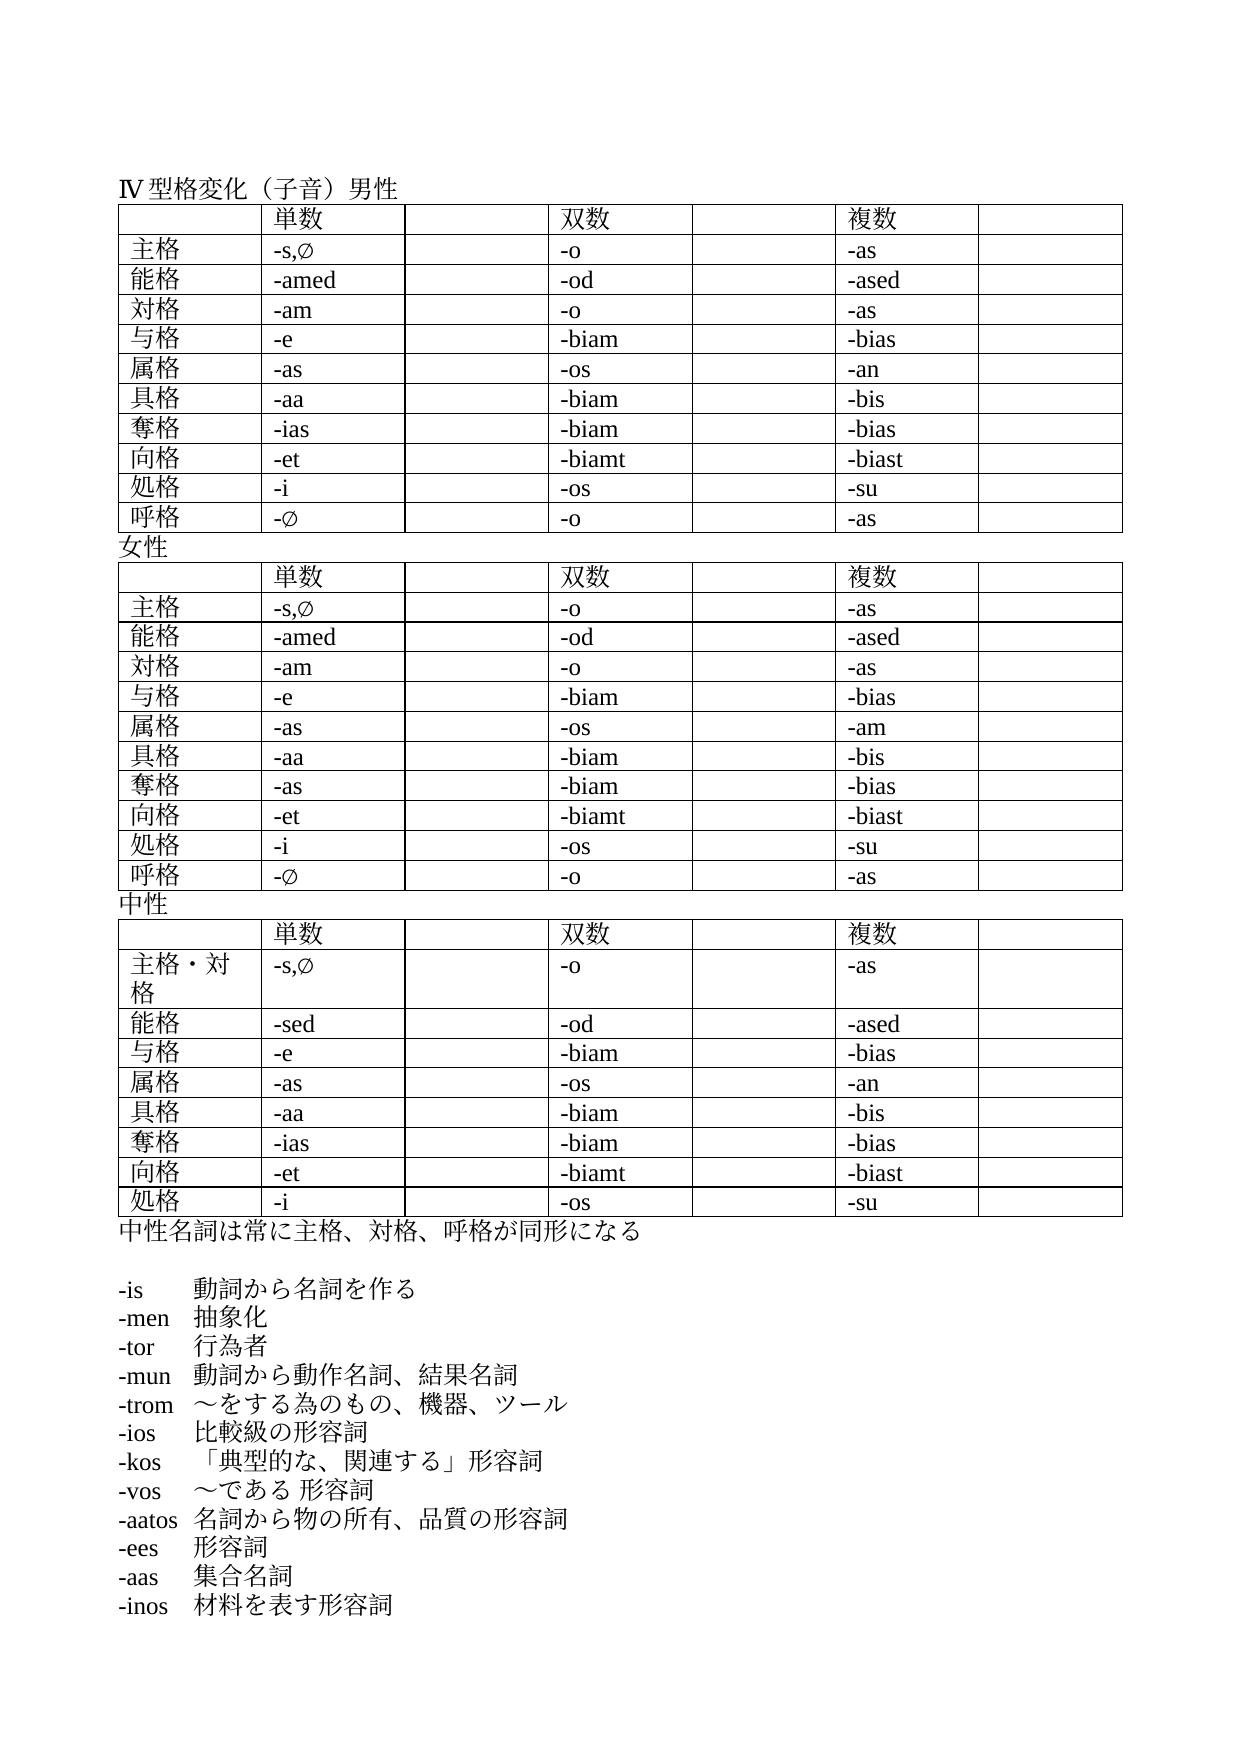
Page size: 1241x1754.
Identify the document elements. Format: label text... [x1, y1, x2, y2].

table_cell -aa [262, 384, 404, 413]
table_cell [406, 1009, 548, 1037]
table_cell [406, 354, 548, 383]
table_cell [979, 1039, 1122, 1067]
table_cell [693, 861, 835, 889]
text -vos ～である 形容詞 [118, 1476, 1122, 1505]
table_header [693, 563, 835, 592]
table_cell [693, 503, 835, 532]
table_cell -o [549, 295, 692, 323]
table_cell [693, 444, 835, 472]
table_cell [979, 771, 1122, 800]
table_cell 奪格 [119, 414, 261, 443]
table_cell [693, 801, 835, 830]
table_cell -o [549, 235, 692, 264]
table_cell 対格 [119, 295, 261, 323]
table_cell 呼格 [119, 503, 261, 532]
table_cell -o [549, 652, 692, 681]
table_cell -ased [836, 265, 978, 294]
table_cell -sed [262, 1009, 404, 1037]
table_cell [406, 801, 548, 830]
table_cell [693, 623, 835, 651]
text -ios 比較級の形容詞 [118, 1418, 1122, 1447]
table_cell [693, 1188, 835, 1216]
table_cell [979, 1068, 1122, 1097]
table_cell -os [549, 1068, 692, 1097]
text -is 動詞から名詞を作る [118, 1275, 1122, 1303]
table_cell [979, 474, 1122, 502]
table_cell [406, 861, 548, 889]
text -inos 材料を表す形容詞 [118, 1591, 1122, 1620]
table_cell -bis [836, 384, 978, 413]
table_cell 向格 [119, 801, 261, 830]
table_cell 与格 [119, 1039, 261, 1067]
table_cell [979, 1188, 1122, 1216]
table_cell 与格 [119, 325, 261, 353]
table_cell -od [549, 265, 692, 294]
table_cell -as [836, 503, 978, 532]
table_cell -et [262, 444, 404, 472]
table_cell 能格 [119, 1009, 261, 1037]
table_cell 主格 [119, 235, 261, 264]
table_cell -as [836, 295, 978, 323]
text -aatos 名詞から物の所有、品質の形容詞 [118, 1505, 1122, 1533]
table_cell -bias [836, 682, 978, 711]
table_cell [693, 950, 835, 1008]
table_cell -as [262, 354, 404, 383]
table_cell -biast [836, 801, 978, 830]
table_cell -as [262, 1068, 404, 1097]
table_cell -aa [262, 742, 404, 770]
table_cell -amed [262, 623, 404, 651]
table_cell -et [262, 1158, 404, 1186]
table_cell [693, 682, 835, 711]
table_cell [693, 831, 835, 860]
table_cell [406, 295, 548, 323]
table_header 双数 [549, 920, 692, 949]
table_cell [693, 325, 835, 353]
table_cell -am [262, 295, 404, 323]
table_cell -et [262, 801, 404, 830]
table_cell [979, 384, 1122, 413]
table_cell [979, 831, 1122, 860]
table_cell [406, 1098, 548, 1127]
text -mun 動詞から動作名詞、結果名詞 [118, 1361, 1122, 1390]
table_cell -ias [262, 1128, 404, 1157]
table_cell -biam [549, 325, 692, 353]
table_cell [693, 1158, 835, 1186]
table_header [406, 205, 548, 234]
table_cell -od [549, 1009, 692, 1037]
table_cell -as [836, 593, 978, 621]
table_cell [406, 950, 548, 1008]
table_cell -i [262, 831, 404, 860]
table_cell -s,∅ [262, 235, 404, 264]
table_cell -biam [549, 1039, 692, 1067]
text -aas 集合名詞 [118, 1562, 1122, 1591]
table_cell [693, 771, 835, 800]
table_cell [406, 384, 548, 413]
text 中性 [118, 891, 1122, 919]
table_cell [979, 652, 1122, 681]
table_header [119, 563, 261, 592]
table_cell [406, 474, 548, 502]
table_cell -aa [262, 1098, 404, 1127]
table_cell [979, 354, 1122, 383]
text -trom ～をする為のもの、機器、ツール [118, 1390, 1122, 1418]
table_header [406, 563, 548, 592]
table_cell -biam [549, 771, 692, 800]
table_cell [979, 1158, 1122, 1186]
table_cell -su [836, 1188, 978, 1216]
table_header 双数 [549, 205, 692, 234]
table_cell [693, 1098, 835, 1127]
table_cell [406, 593, 548, 621]
table_cell [693, 384, 835, 413]
table_cell [693, 742, 835, 770]
table_header [119, 205, 261, 234]
table_header [693, 920, 835, 949]
table_cell -∅ [262, 503, 404, 532]
table_cell [406, 623, 548, 651]
table_header [693, 205, 835, 234]
table_cell -as [836, 235, 978, 264]
table_cell [979, 444, 1122, 472]
table_cell -os [549, 474, 692, 502]
text Ⅳ型格変化（子音）男性 [118, 176, 1122, 204]
table_cell -amed [262, 265, 404, 294]
table_cell [979, 623, 1122, 651]
table_cell [406, 265, 548, 294]
table_cell [979, 1128, 1122, 1157]
table_cell [406, 503, 548, 532]
table_cell -e [262, 1039, 404, 1067]
table_cell -bis [836, 1098, 978, 1127]
table_cell 向格 [119, 1158, 261, 1186]
table_cell [406, 771, 548, 800]
table_cell -as [262, 712, 404, 741]
table_cell [693, 1128, 835, 1157]
table_cell [406, 1039, 548, 1067]
table_cell [693, 414, 835, 443]
table_cell -as [836, 950, 978, 1008]
table_cell [693, 354, 835, 383]
table_cell -ias [262, 414, 404, 443]
table_cell 具格 [119, 742, 261, 770]
table_header 単数 [262, 205, 404, 234]
table_cell -bias [836, 771, 978, 800]
table_cell [693, 712, 835, 741]
table_cell 具格 [119, 384, 261, 413]
table_cell -biamt [549, 1158, 692, 1186]
table_cell -biam [549, 414, 692, 443]
table_cell -od [549, 623, 692, 651]
table_header [979, 920, 1122, 949]
table_cell -su [836, 831, 978, 860]
table_header [406, 920, 548, 949]
table_cell [693, 593, 835, 621]
table_cell [979, 235, 1122, 264]
table_cell [693, 652, 835, 681]
table_cell [406, 712, 548, 741]
table_cell -biam [549, 1128, 692, 1157]
table_cell 呼格 [119, 861, 261, 889]
table_cell [693, 1068, 835, 1097]
table_header [979, 563, 1122, 592]
table_cell [406, 1188, 548, 1216]
table_cell [406, 444, 548, 472]
table_cell [979, 1009, 1122, 1037]
table_cell 主格 [119, 593, 261, 621]
table_cell -o [549, 950, 692, 1008]
table_cell -i [262, 474, 404, 502]
table_cell [693, 265, 835, 294]
table_cell -s,∅ [262, 593, 404, 621]
table_cell [406, 742, 548, 770]
table_header 単数 [262, 920, 404, 949]
table_header [979, 205, 1122, 234]
table_cell 対格 [119, 652, 261, 681]
table_cell -am [262, 652, 404, 681]
table_cell [979, 742, 1122, 770]
table_header 双数 [549, 563, 692, 592]
table_cell -biam [549, 1098, 692, 1127]
table_header 複数 [836, 563, 978, 592]
table_cell -i [262, 1188, 404, 1216]
table_cell -as [836, 861, 978, 889]
table_cell [693, 295, 835, 323]
table_cell -as [836, 652, 978, 681]
table_cell [406, 1128, 548, 1157]
table_cell -s,∅ [262, 950, 404, 1008]
table_cell [979, 712, 1122, 741]
table_cell 奪格 [119, 771, 261, 800]
table_cell -biam [549, 682, 692, 711]
table_cell [406, 652, 548, 681]
table_cell [406, 235, 548, 264]
table_cell [979, 682, 1122, 711]
table_cell [406, 682, 548, 711]
table_cell -e [262, 325, 404, 353]
table_header 単数 [262, 563, 404, 592]
table_cell 能格 [119, 623, 261, 651]
table_cell -biamt [549, 444, 692, 472]
table_cell -am [836, 712, 978, 741]
table_cell -su [836, 474, 978, 502]
table_cell 具格 [119, 1098, 261, 1127]
table_cell -e [262, 682, 404, 711]
table_cell 奪格 [119, 1128, 261, 1157]
table_cell -bias [836, 1039, 978, 1067]
table_cell [979, 950, 1122, 1008]
table_cell -biam [549, 384, 692, 413]
text -tor 行為者 [118, 1332, 1122, 1361]
text 中性名詞は常に主格、対格、呼格が同形になる [118, 1217, 1122, 1246]
table_cell 与格 [119, 682, 261, 711]
table_cell -o [549, 593, 692, 621]
table_cell [979, 265, 1122, 294]
table_cell [406, 325, 548, 353]
table_cell -biamt [549, 801, 692, 830]
table_cell [979, 295, 1122, 323]
table_cell -an [836, 1068, 978, 1097]
table_cell -os [549, 831, 692, 860]
table_cell -bias [836, 1128, 978, 1157]
table_cell [406, 831, 548, 860]
table_cell [979, 593, 1122, 621]
table_cell [693, 1009, 835, 1037]
table_header 複数 [836, 205, 978, 234]
table_cell 向格 [119, 444, 261, 472]
table_cell [979, 414, 1122, 443]
table_cell 処格 [119, 1188, 261, 1216]
table_cell [979, 503, 1122, 532]
table_cell [979, 861, 1122, 889]
table_cell -os [549, 712, 692, 741]
table_cell 属格 [119, 1068, 261, 1097]
table_cell [693, 474, 835, 502]
table_cell -biast [836, 1158, 978, 1186]
table_cell [979, 801, 1122, 830]
table_cell -as [262, 771, 404, 800]
table_cell 属格 [119, 712, 261, 741]
table_cell [406, 1068, 548, 1097]
table_cell 処格 [119, 831, 261, 860]
table_cell [406, 414, 548, 443]
table_cell -os [549, 354, 692, 383]
table_header [119, 920, 261, 949]
text 女性 [118, 533, 1122, 562]
table_cell 属格 [119, 354, 261, 383]
table_cell -os [549, 1188, 692, 1216]
table_cell -o [549, 503, 692, 532]
text -men 抽象化 [118, 1303, 1122, 1332]
table_cell -ased [836, 1009, 978, 1037]
table_cell [979, 1098, 1122, 1127]
table_cell [693, 235, 835, 264]
table_cell -an [836, 354, 978, 383]
table_cell 能格 [119, 265, 261, 294]
table_cell [979, 325, 1122, 353]
table_cell -o [549, 861, 692, 889]
table_cell -biam [549, 742, 692, 770]
table_cell -biast [836, 444, 978, 472]
table_cell [693, 1039, 835, 1067]
table_cell [406, 1158, 548, 1186]
text -kos 「典型的な、関連する」形容詞 [118, 1447, 1122, 1476]
table_cell -bias [836, 414, 978, 443]
table_header 複数 [836, 920, 978, 949]
table_cell 処格 [119, 474, 261, 502]
table_cell -bias [836, 325, 978, 353]
table_cell -bis [836, 742, 978, 770]
table_cell -ased [836, 623, 978, 651]
table_cell -∅ [262, 861, 404, 889]
text -ees 形容詞 [118, 1533, 1122, 1562]
table_cell 主格・対格 [119, 950, 261, 1008]
